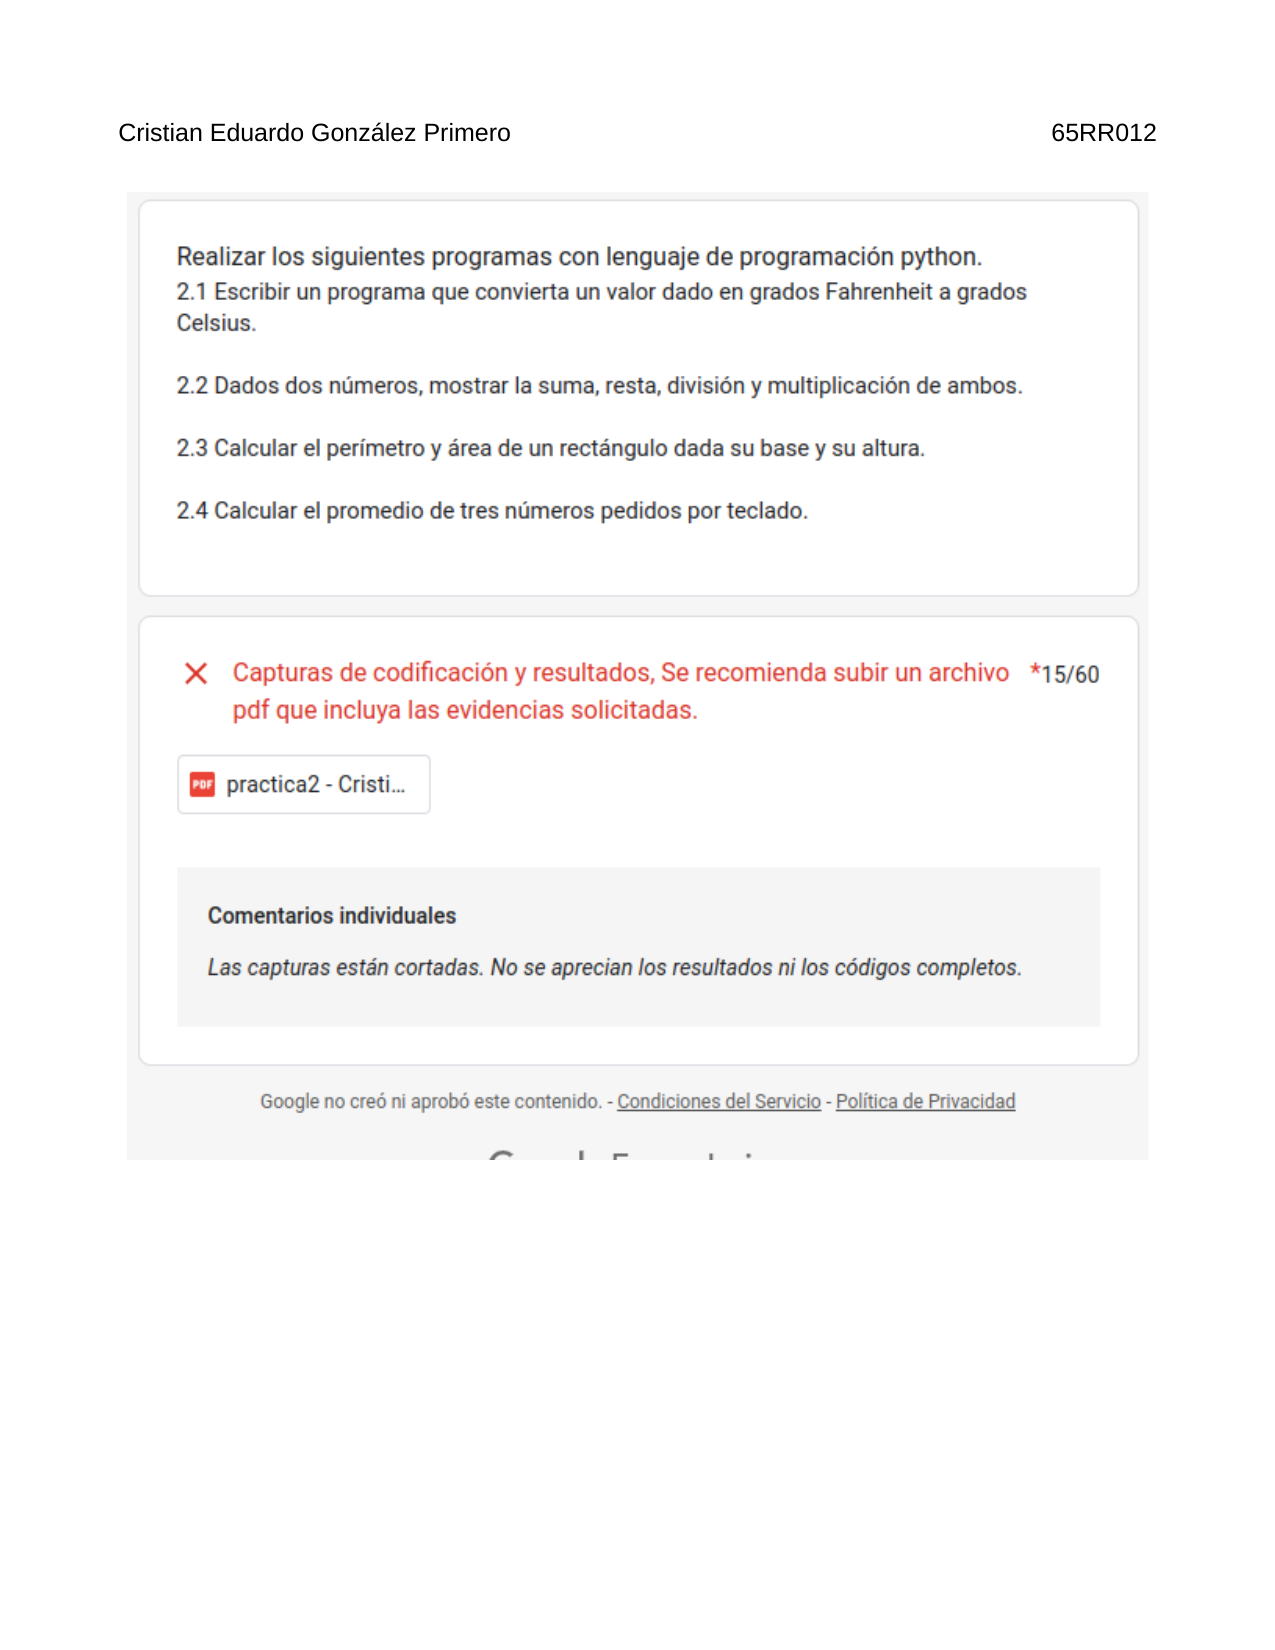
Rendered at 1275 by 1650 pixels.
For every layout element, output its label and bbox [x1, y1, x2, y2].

picture [126, 192, 1149, 1160]
